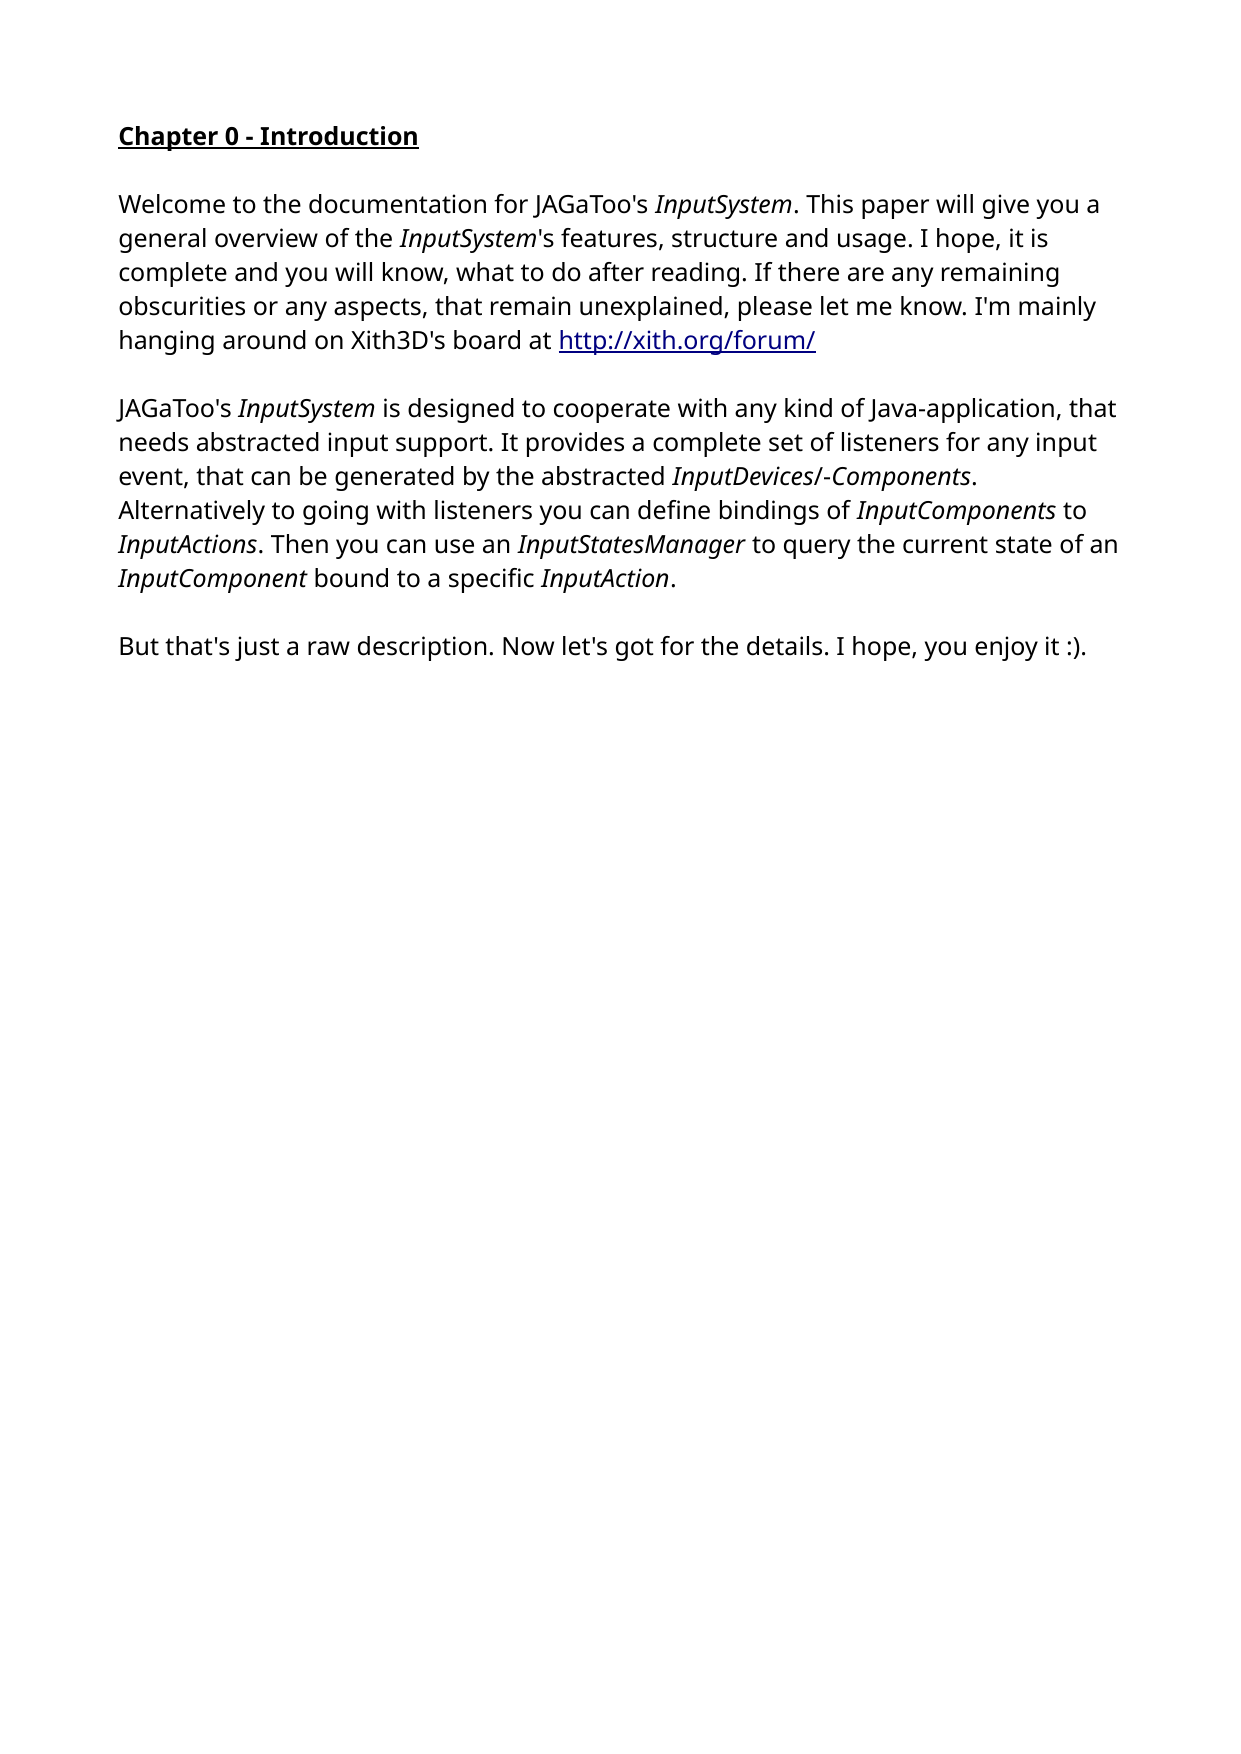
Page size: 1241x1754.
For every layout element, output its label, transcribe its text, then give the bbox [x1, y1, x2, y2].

text Welcome to the documentation for JAGaToo's InputSystem. This paper will give you a general overview of the InputSystem's features, structure and usage. I hope, it is complete and you will know, what to do after reading. If there are any remaining obscurities or any aspects, that remain unexplained, please let me know. I'm mainly hanging around on Xith3D's board at http://xith.org/forum/ [118, 186, 1122, 357]
text JAGaToo's InputSystem is designed to cooperate with any kind of Java-application, that needs abstracted input support. It provides a complete set of listeners for any input event, that can be generated by the abstracted InputDevices/-Components. Alternatively to going with listeners you can define bindings of InputComponents to InputActions. Then you can use an InputStatesManager to query the current state of an InputComponent bound to a specific InputAction. [118, 391, 1122, 595]
text Chapter 0 - Introduction [118, 118, 1122, 152]
text But that's just a raw description. Now let's got for the details. I hope, you enjoy it :). [118, 629, 1122, 663]
